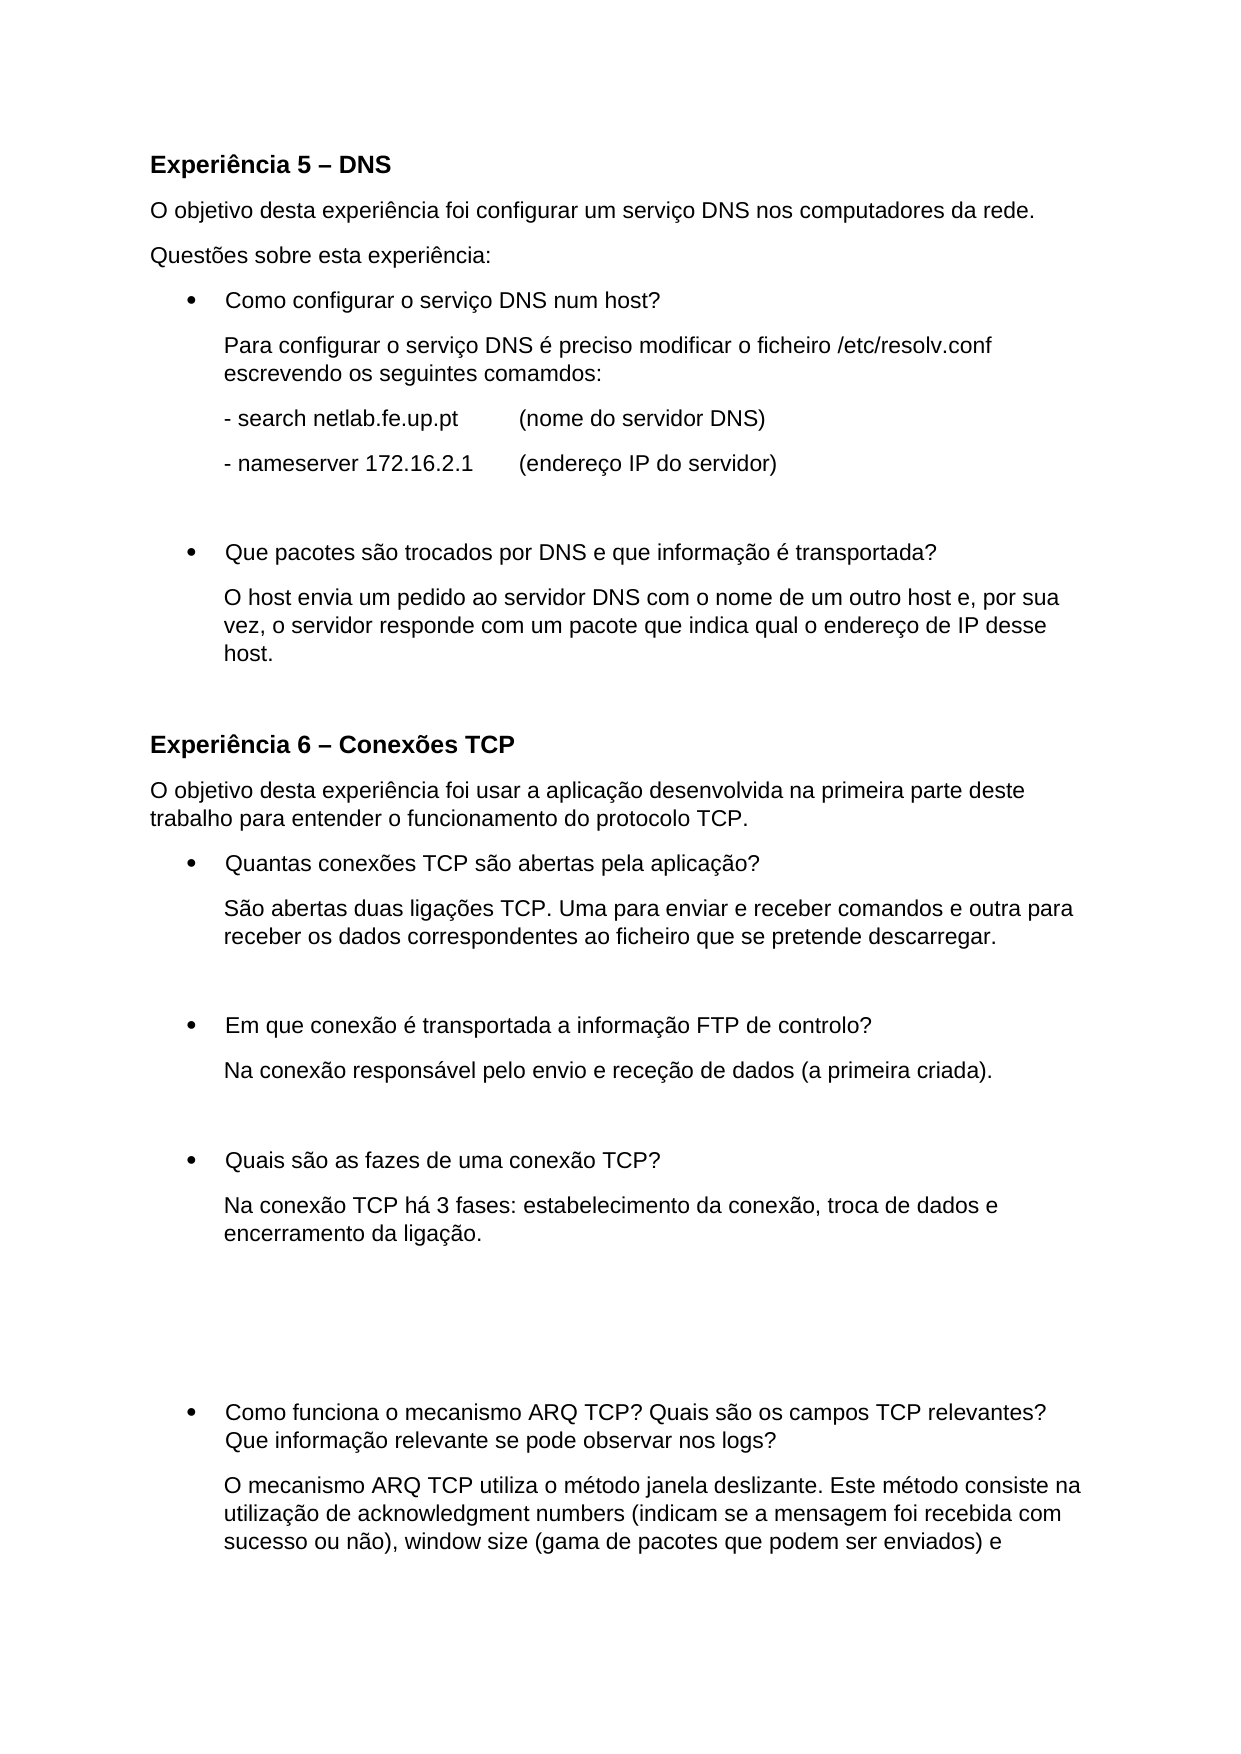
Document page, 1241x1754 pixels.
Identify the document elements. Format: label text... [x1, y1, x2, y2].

list Quais são as fazes de uma conexão TCP? [187, 1147, 1090, 1173]
text Para configurar o serviço DNS é preciso modificar o ficheiro /etc/resolv.conf escrevendo os seguintes comamdos: [224, 332, 1090, 386]
text Experiência 5 – DNS [150, 150, 1090, 179]
text O objetivo desta experiência foi configurar um serviço DNS nos computadores da rede. [150, 197, 1090, 224]
list Quantas conexões TCP são abertas pela aplicação? [187, 850, 1090, 876]
text Questões sobre esta experiência: [150, 242, 1090, 268]
text - nameserver 172.16.2.1 (endereço IP do servidor) [224, 449, 1090, 476]
list Como funciona o mecanismo ARQ TCP? Quais são os campos TCP relevantes? Que informação relevante se pode observar nos logs? [187, 1399, 1090, 1453]
list Que pacotes são trocados por DNS e que informação é transportada? [187, 539, 1090, 565]
text O mecanismo ARQ TCP utiliza o método janela deslizante. Este método consiste na utilização de acknowledgment numbers (indicam se a mensagem foi recebida com sucesso ou não), window size (gama de pacotes que podem ser enviados) e [224, 1472, 1090, 1554]
text Experiência 6 – Conexões TCP [150, 730, 1090, 758]
text Na conexão responsável pelo envio e receção de dados (a primeira criada). [224, 1057, 1090, 1084]
list Como configurar o serviço DNS num host? [187, 287, 1090, 313]
text São abertas duas ligações TCP. Uma para enviar e receber comandos e outra para receber os dados correspondentes ao ficheiro que se pretende descarregar. [224, 895, 1090, 949]
text - search netlab.fe.up.pt (nome do servidor DNS) [224, 405, 1090, 431]
text Na conexão TCP há 3 fases: estabelecimento da conexão, troca de dados e encerramento da ligação. [224, 1192, 1090, 1246]
list Em que conexão é transportada a informação FTP de controlo? [187, 1012, 1090, 1039]
text O host envia um pedido ao servidor DNS com o nome de um outro host e, por sua vez, o servidor responde com um pacote que indica qual o endereço de IP desse host. [224, 584, 1090, 666]
text O objetivo desta experiência foi usar a aplicação desenvolvida na primeira parte deste trabalho para entender o funcionamento do protocolo TCP. [150, 777, 1090, 832]
